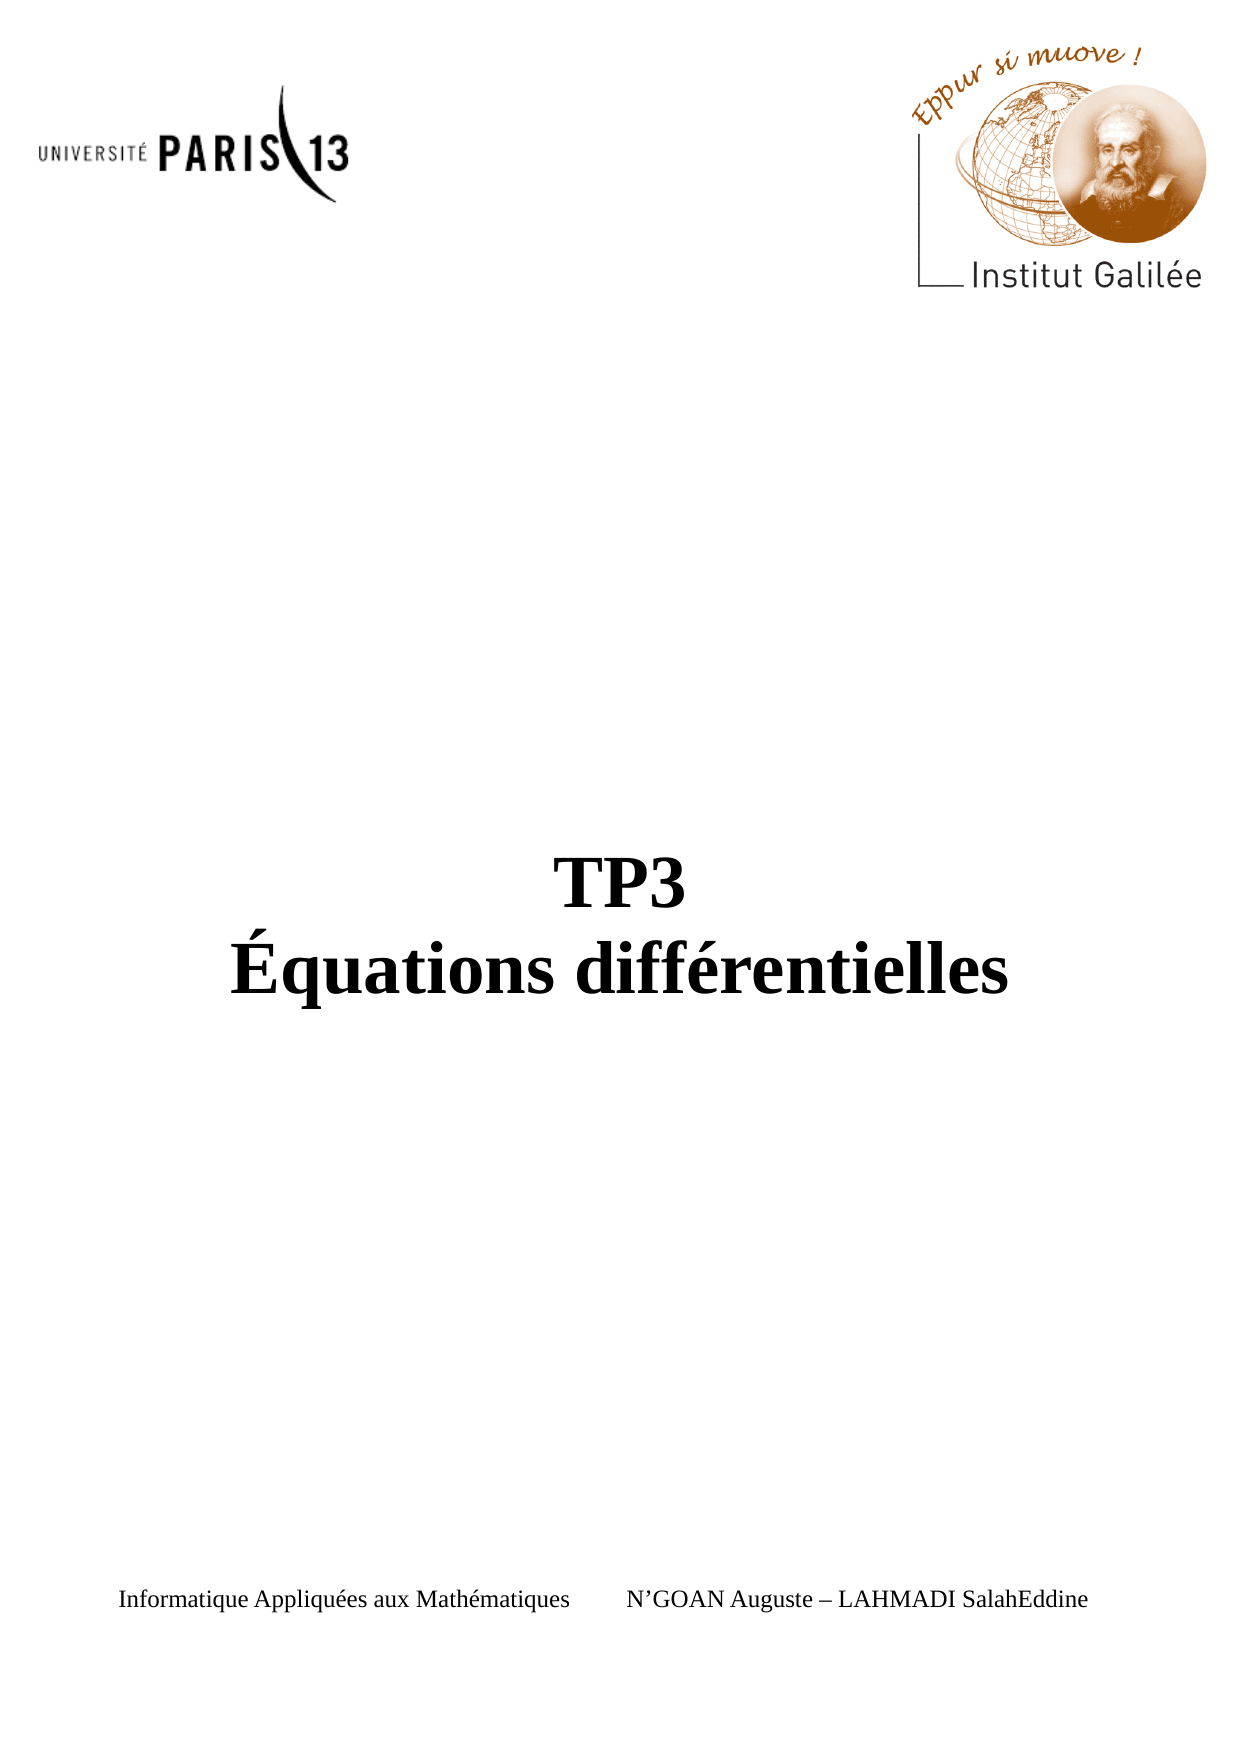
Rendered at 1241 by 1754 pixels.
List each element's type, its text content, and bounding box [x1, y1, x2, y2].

picture [882, 22, 1239, 304]
text TP3 [118, 837, 1122, 923]
text Informatique Appliquées aux Mathématiques N’GOAN Auguste – LAHMADI SalahEddine [118, 1584, 1122, 1613]
picture [0, 26, 393, 262]
text Équations différentielles [118, 923, 1122, 1009]
